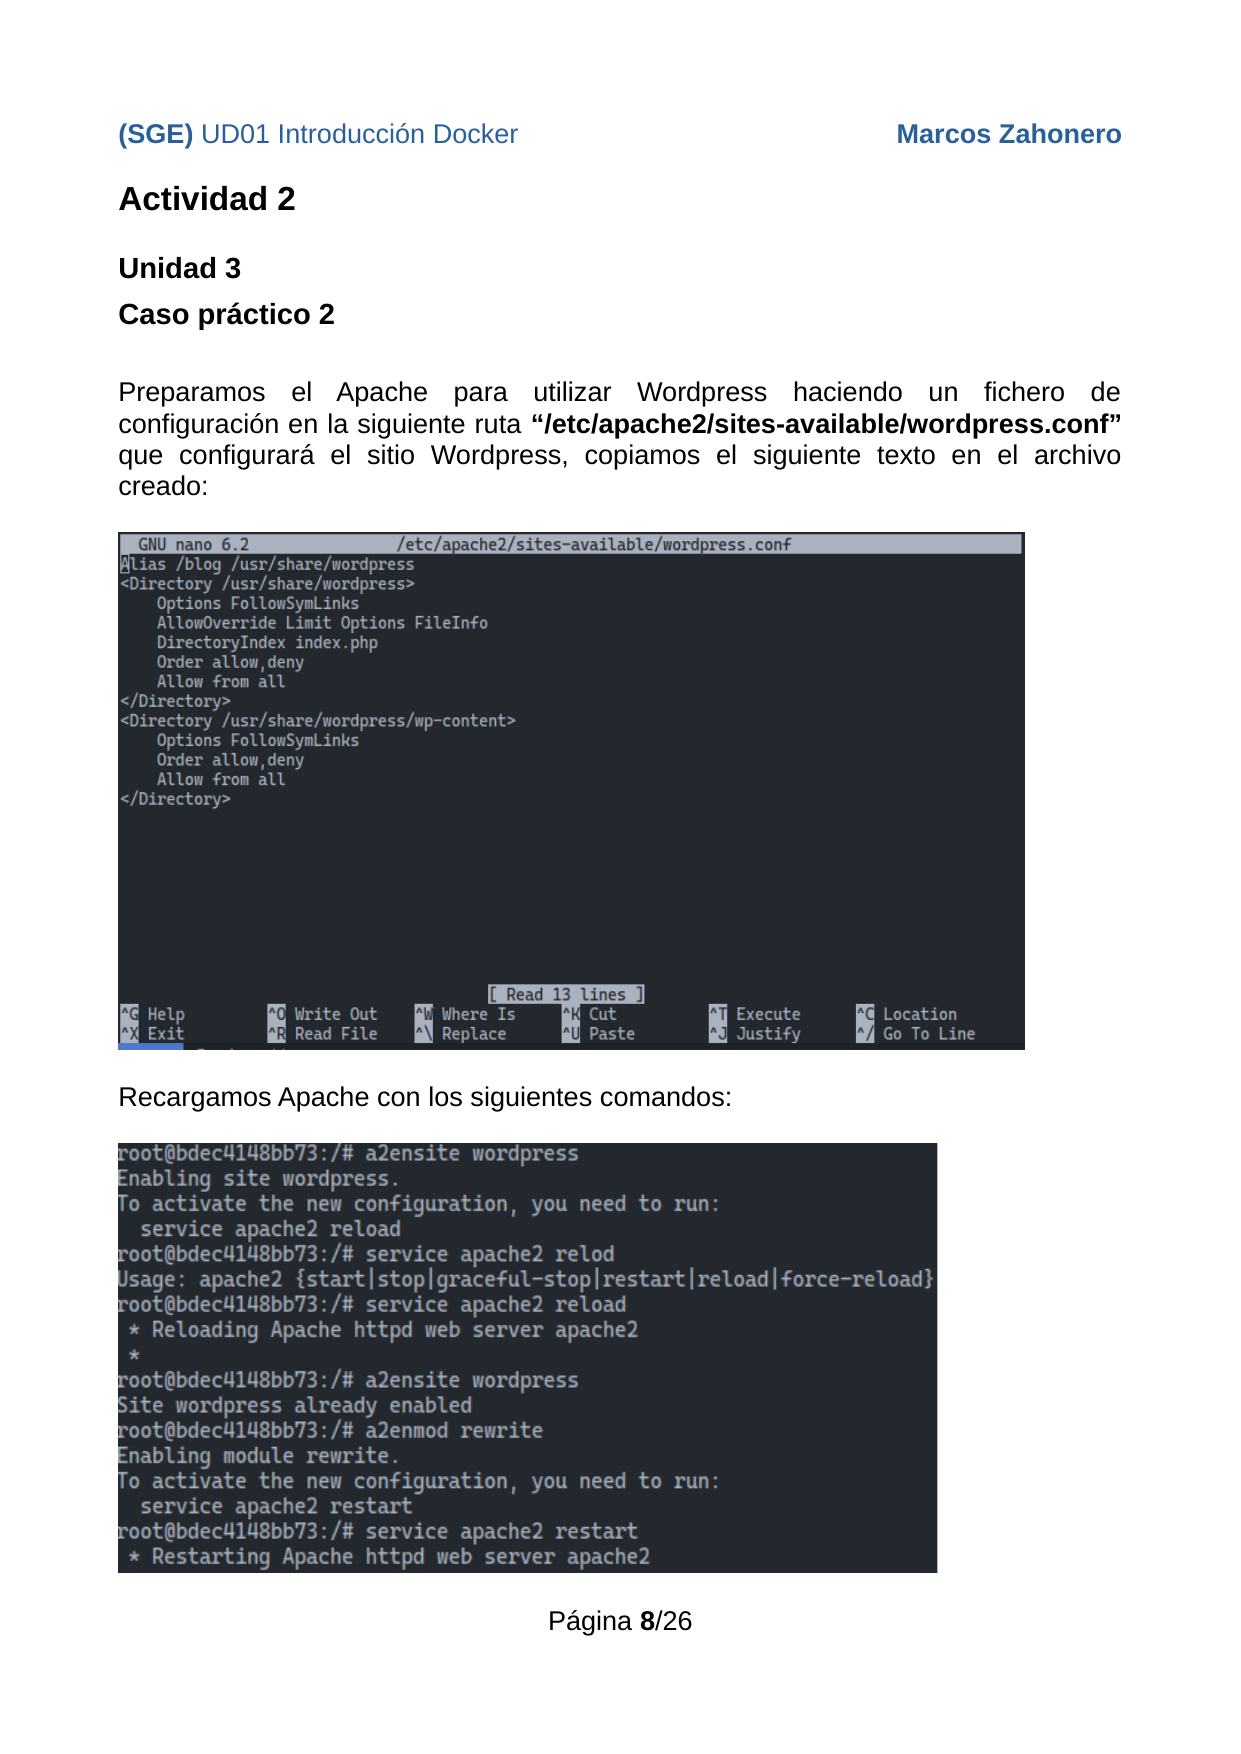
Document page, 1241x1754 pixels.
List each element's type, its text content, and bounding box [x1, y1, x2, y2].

subtitle Caso práctico 2 [118, 297, 1122, 330]
text Preparamos el Apache para utilizar Wordpress haciendo un fichero de configuración en la siguiente ruta “/etc/apache2/sites-available/wordpress.conf” que configurará el sitio Wordpress, copiamos el siguiente texto en el archivo creado: [118, 376, 1122, 501]
picture [118, 1143, 938, 1573]
subtitle Unidad 3 [118, 251, 1122, 284]
text Recargamos Apache con los siguientes comandos: [118, 1081, 1122, 1112]
subtitle Actividad 2 [118, 179, 1122, 217]
picture [118, 532, 1025, 1050]
